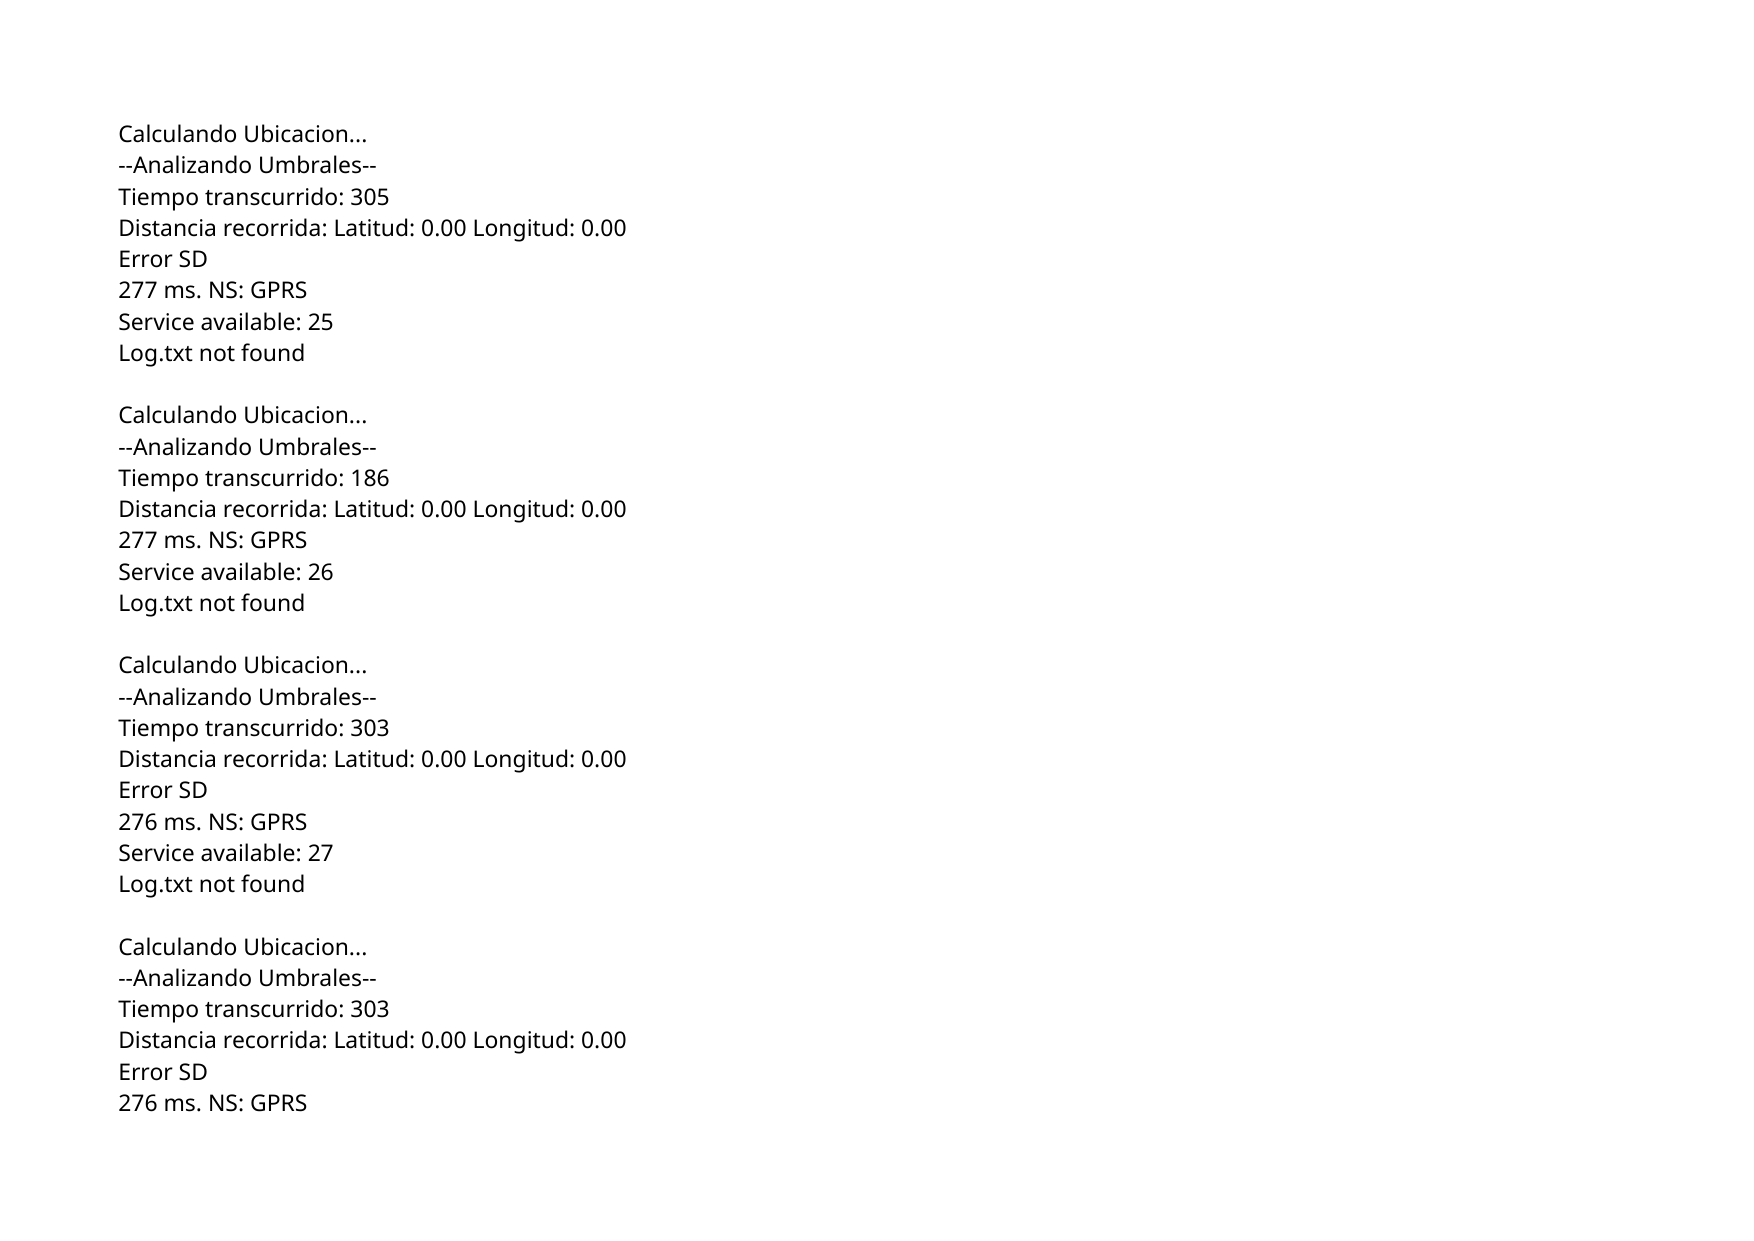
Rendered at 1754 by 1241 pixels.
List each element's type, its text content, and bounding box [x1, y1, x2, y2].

text Distancia recorrida: Latitud: 0.00 Longitud: 0.00 [118, 743, 1635, 774]
text Tiempo transcurrido: 186 [118, 462, 1635, 493]
text Distancia recorrida: Latitud: 0.00 Longitud: 0.00 [118, 493, 1635, 524]
text Tiempo transcurrido: 303 [118, 993, 1635, 1024]
text Error SD [118, 1056, 1635, 1087]
text Service available: 27 [118, 837, 1635, 868]
text Distancia recorrida: Latitud: 0.00 Longitud: 0.00 [118, 1024, 1635, 1056]
text Error SD [118, 774, 1635, 806]
text Error SD [118, 243, 1635, 274]
text 277 ms. NS: GPRS [118, 524, 1635, 556]
text Calculando Ubicacion... [118, 399, 1635, 431]
text 276 ms. NS: GPRS [118, 1087, 1635, 1118]
text Tiempo transcurrido: 305 [118, 181, 1635, 212]
text Service available: 26 [118, 556, 1635, 587]
text --Analizando Umbrales-- [118, 431, 1635, 462]
text Log.txt not found [118, 868, 1635, 899]
text Calculando Ubicacion... [118, 931, 1635, 962]
text --Analizando Umbrales-- [118, 149, 1635, 181]
text 276 ms. NS: GPRS [118, 806, 1635, 837]
text Calculando Ubicacion... [118, 118, 1635, 149]
text Log.txt not found [118, 337, 1635, 368]
text Calculando Ubicacion... [118, 649, 1635, 681]
text Distancia recorrida: Latitud: 0.00 Longitud: 0.00 [118, 212, 1635, 243]
text Service available: 25 [118, 306, 1635, 337]
text --Analizando Umbrales-- [118, 962, 1635, 993]
text Log.txt not found [118, 587, 1635, 618]
text 277 ms. NS: GPRS [118, 274, 1635, 306]
text Tiempo transcurrido: 303 [118, 712, 1635, 743]
text --Analizando Umbrales-- [118, 681, 1635, 712]
